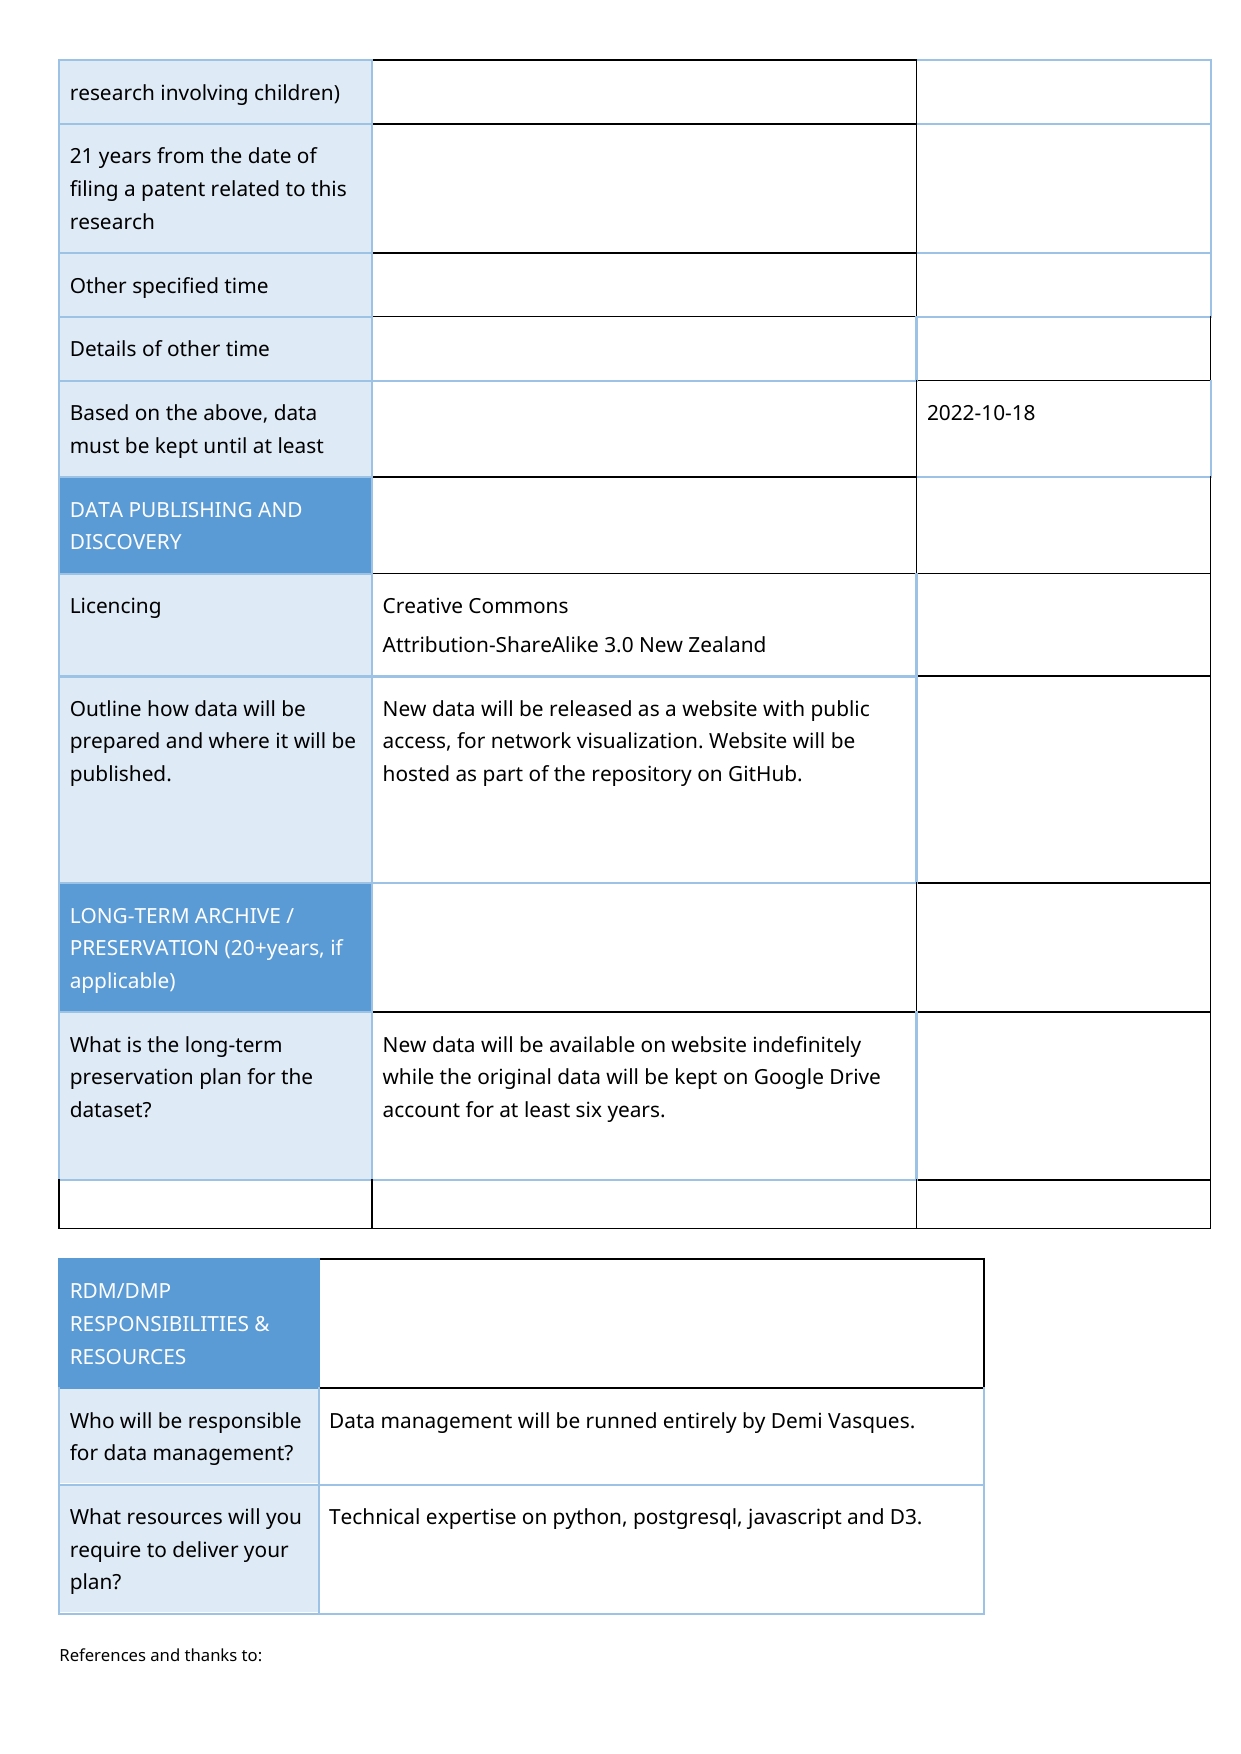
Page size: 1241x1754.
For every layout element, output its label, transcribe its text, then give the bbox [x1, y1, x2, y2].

table_cell [60, 1181, 371, 1228]
table_cell [373, 254, 916, 316]
table_cell 21 years from the date of filing a patent related to this research [60, 125, 371, 252]
table_cell Data management will be runned entirely by Demi Vasques. [320, 1389, 983, 1483]
table_cell [918, 574, 1210, 675]
table_cell [917, 254, 1210, 316]
table_cell Details of other time [60, 318, 371, 380]
table_cell [918, 318, 1210, 380]
table_cell Outline how data will be prepared and where it will be published. [60, 678, 371, 882]
table_cell [917, 61, 1210, 123]
table_cell Based on the above, data must be kept until at least [60, 382, 371, 476]
table_cell [917, 478, 1210, 573]
table_cell [373, 1181, 916, 1228]
table_cell research involving children) [60, 61, 371, 123]
table_cell 2022-10-18 [917, 381, 1210, 476]
text References and thanks to: [59, 1643, 1211, 1666]
table_cell New data will be released as a website with public access, for network visualization. Website will be hosted as part of the repository on GitHub. [373, 678, 915, 882]
table_cell New data will be available on website indefinitely while the original data will be kept on Google Drive account for at least six years. [373, 1013, 915, 1179]
table_cell LONG-TERM ARCHIVE / PRESERVATION (20+years, if applicable) [60, 884, 371, 1011]
table_cell [373, 125, 916, 252]
table_cell [373, 61, 916, 123]
table_cell What is the long-term preservation plan for the dataset? [60, 1013, 371, 1179]
table_cell [917, 1181, 1210, 1228]
table_cell [373, 478, 916, 573]
table_header RDM/DMP RESPONSIBILITIES & RESOURCES [60, 1260, 318, 1387]
table_cell Who will be responsible for data management? [60, 1389, 318, 1483]
table_cell What resources will you require to deliver your plan? [60, 1486, 318, 1612]
table_cell Technical expertise on python, postgresql, javascript and D3. [320, 1486, 983, 1612]
table_cell DATA PUBLISHING AND DISCOVERY [60, 478, 371, 573]
table_cell [917, 125, 1210, 252]
table_cell [373, 884, 916, 1011]
table_cell [373, 317, 915, 380]
table_cell [373, 382, 916, 476]
table_cell Other specified time [60, 254, 371, 316]
table_cell [918, 677, 1210, 882]
table_header [320, 1260, 983, 1387]
table_cell Licencing [60, 575, 371, 675]
table_cell [917, 884, 1210, 1011]
table_cell Creative Commons Attribution-ShareAlike 3.0 New Zealand [373, 574, 915, 675]
table_cell [918, 1013, 1210, 1179]
